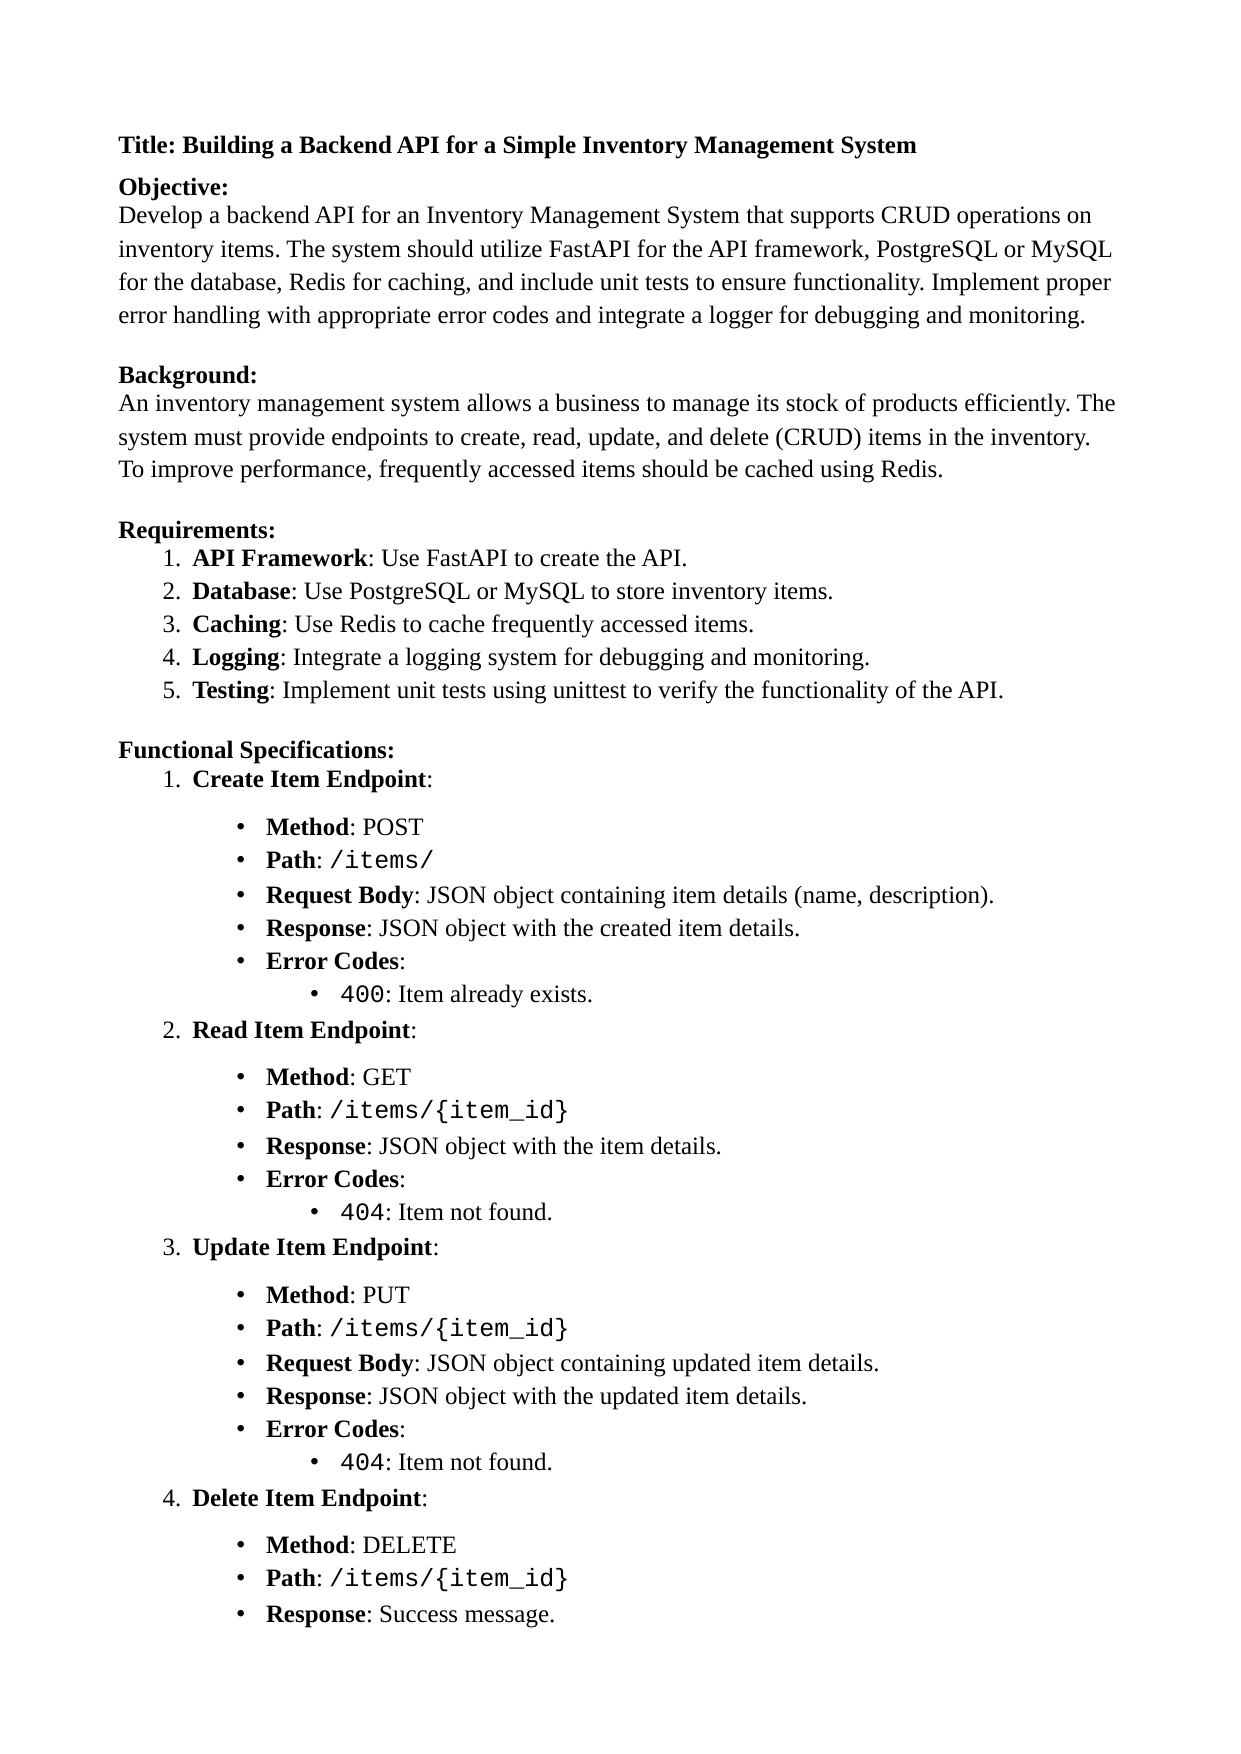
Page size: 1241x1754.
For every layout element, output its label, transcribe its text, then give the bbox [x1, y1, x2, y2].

list Testing: Implement unit tests using unittest to verify the functionality of the API. [162, 676, 1122, 704]
list Method: POST [236, 812, 1122, 841]
list Path: /items/{item_id} [236, 1096, 1122, 1126]
list Error Codes: [236, 946, 1122, 975]
list Path: /items/{item_id} [236, 1313, 1122, 1344]
list Method: PUT [236, 1280, 1122, 1309]
list 404: Item not found. [310, 1447, 1122, 1478]
list Logging: Integrate a logging system for debugging and monitoring. [162, 642, 1122, 671]
list Read Item Endpoint: [162, 1015, 1122, 1044]
list Response: JSON object with the created item details. [236, 913, 1122, 942]
subtitle Title: Building a Backend API for a Simple Inventory Management System [118, 131, 1122, 159]
list Method: DELETE [236, 1531, 1122, 1559]
list Delete Item Endpoint: [162, 1483, 1122, 1512]
list Error Codes: [236, 1414, 1122, 1443]
list Error Codes: [236, 1164, 1122, 1193]
list 400: Item already exists. [310, 979, 1122, 1010]
list Request Body: JSON object containing item details (name, description). [236, 880, 1122, 909]
list Create Item Endpoint: [162, 764, 1122, 793]
list Response: JSON object with the updated item details. [236, 1381, 1122, 1410]
subtitle Background: [118, 360, 1122, 388]
text An inventory management system allows a business to manage its stock of products efficiently. The system must provide endpoints to create, read, update, and delete (CRUD) items in the inventory. To improve performance, frequently accessed items should be cached using Redis. [118, 388, 1122, 483]
list Path: /items/{item_id} [236, 1563, 1122, 1594]
list Path: /items/ [236, 845, 1122, 876]
list Update Item Endpoint: [162, 1232, 1122, 1261]
list Response: JSON object with the item details. [236, 1131, 1122, 1160]
list Database: Use PostgreSQL or MySQL to store inventory items. [162, 576, 1122, 605]
list Request Body: JSON object containing updated item details. [236, 1348, 1122, 1377]
text Develop a backend API for an Inventory Management System that supports CRUD operations on inventory items. The system should utilize FastAPI for the API framework, PostgreSQL or MySQL for the database, Redis for caching, and include unit tests to ensure functionality. Implement proper error handling with appropriate error codes and integrate a logger for debugging and monitoring. [118, 201, 1122, 328]
subtitle Functional Specifications: [118, 736, 1122, 764]
subtitle Objective: [118, 172, 1122, 201]
list Response: Success message. [236, 1599, 1122, 1628]
list 404: Item not found. [310, 1197, 1122, 1228]
subtitle Requirements: [118, 515, 1122, 543]
list Method: GET [236, 1062, 1122, 1091]
list API Framework: Use FastAPI to create the API. [162, 543, 1122, 572]
list Caching: Use Redis to cache frequently accessed items. [162, 609, 1122, 638]
